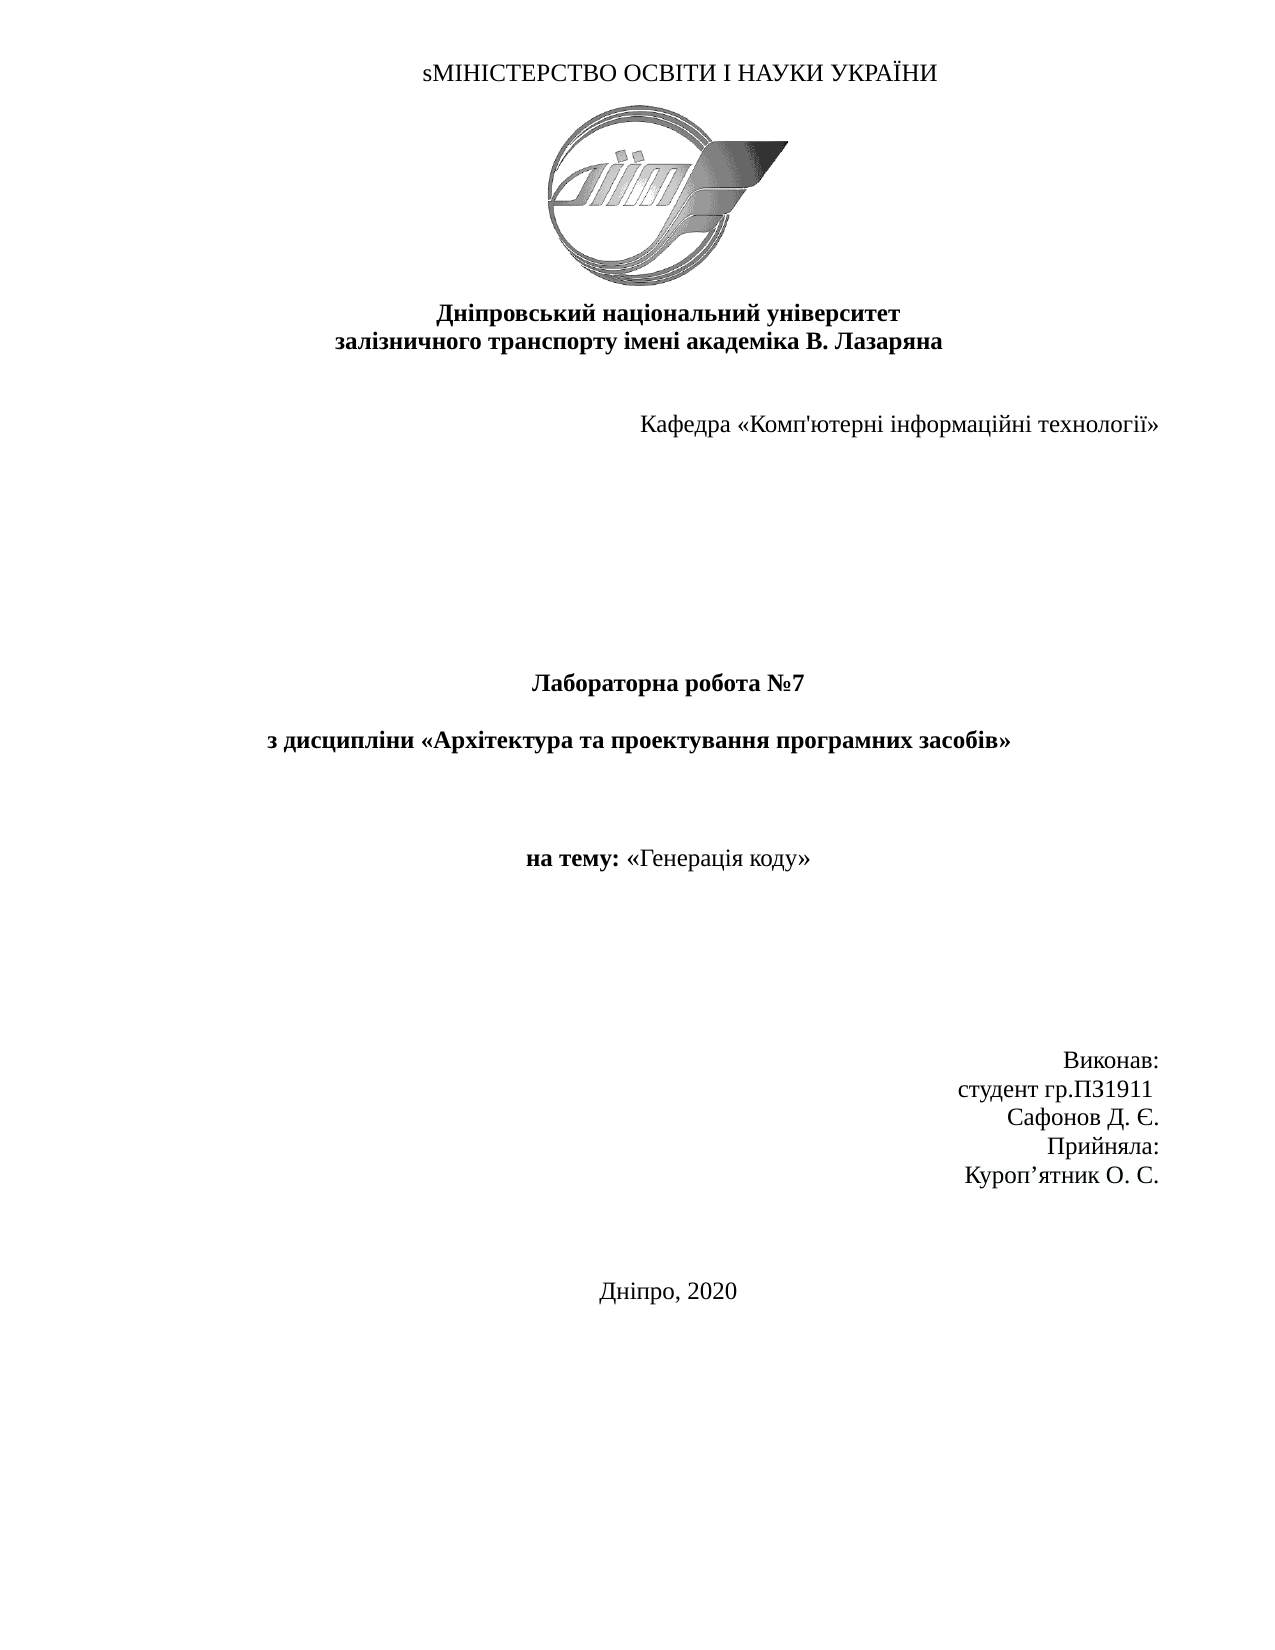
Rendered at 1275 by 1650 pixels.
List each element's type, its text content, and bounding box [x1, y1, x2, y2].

text Дніпро, 2020 [118, 1276, 1159, 1305]
text sМІНІСТЕРСТВО ОСВІТИ І НАУКИ УКРАЇНИ [156, 58, 1159, 87]
text Дніпровський національний університет залізничного транспорту імені академіка В. Лазаряна [118, 298, 1159, 355]
text Куроп’ятник О. С. [709, 1160, 1159, 1189]
text Прийняла: [709, 1131, 1159, 1160]
text Лабораторна робота №7 [118, 668, 1159, 696]
text Сафонов Д. Є. [709, 1102, 1159, 1131]
text студент гр.ПЗ1911 [709, 1074, 1159, 1102]
text Виконав: [118, 1045, 1159, 1074]
text на тему: «Генерація коду» [118, 841, 1159, 872]
text з дисципліни «Архітектура та проектування програмних засобів» [118, 696, 1159, 754]
text Кафедра «Комп'ютерні інформаційні технології» [118, 409, 1159, 438]
